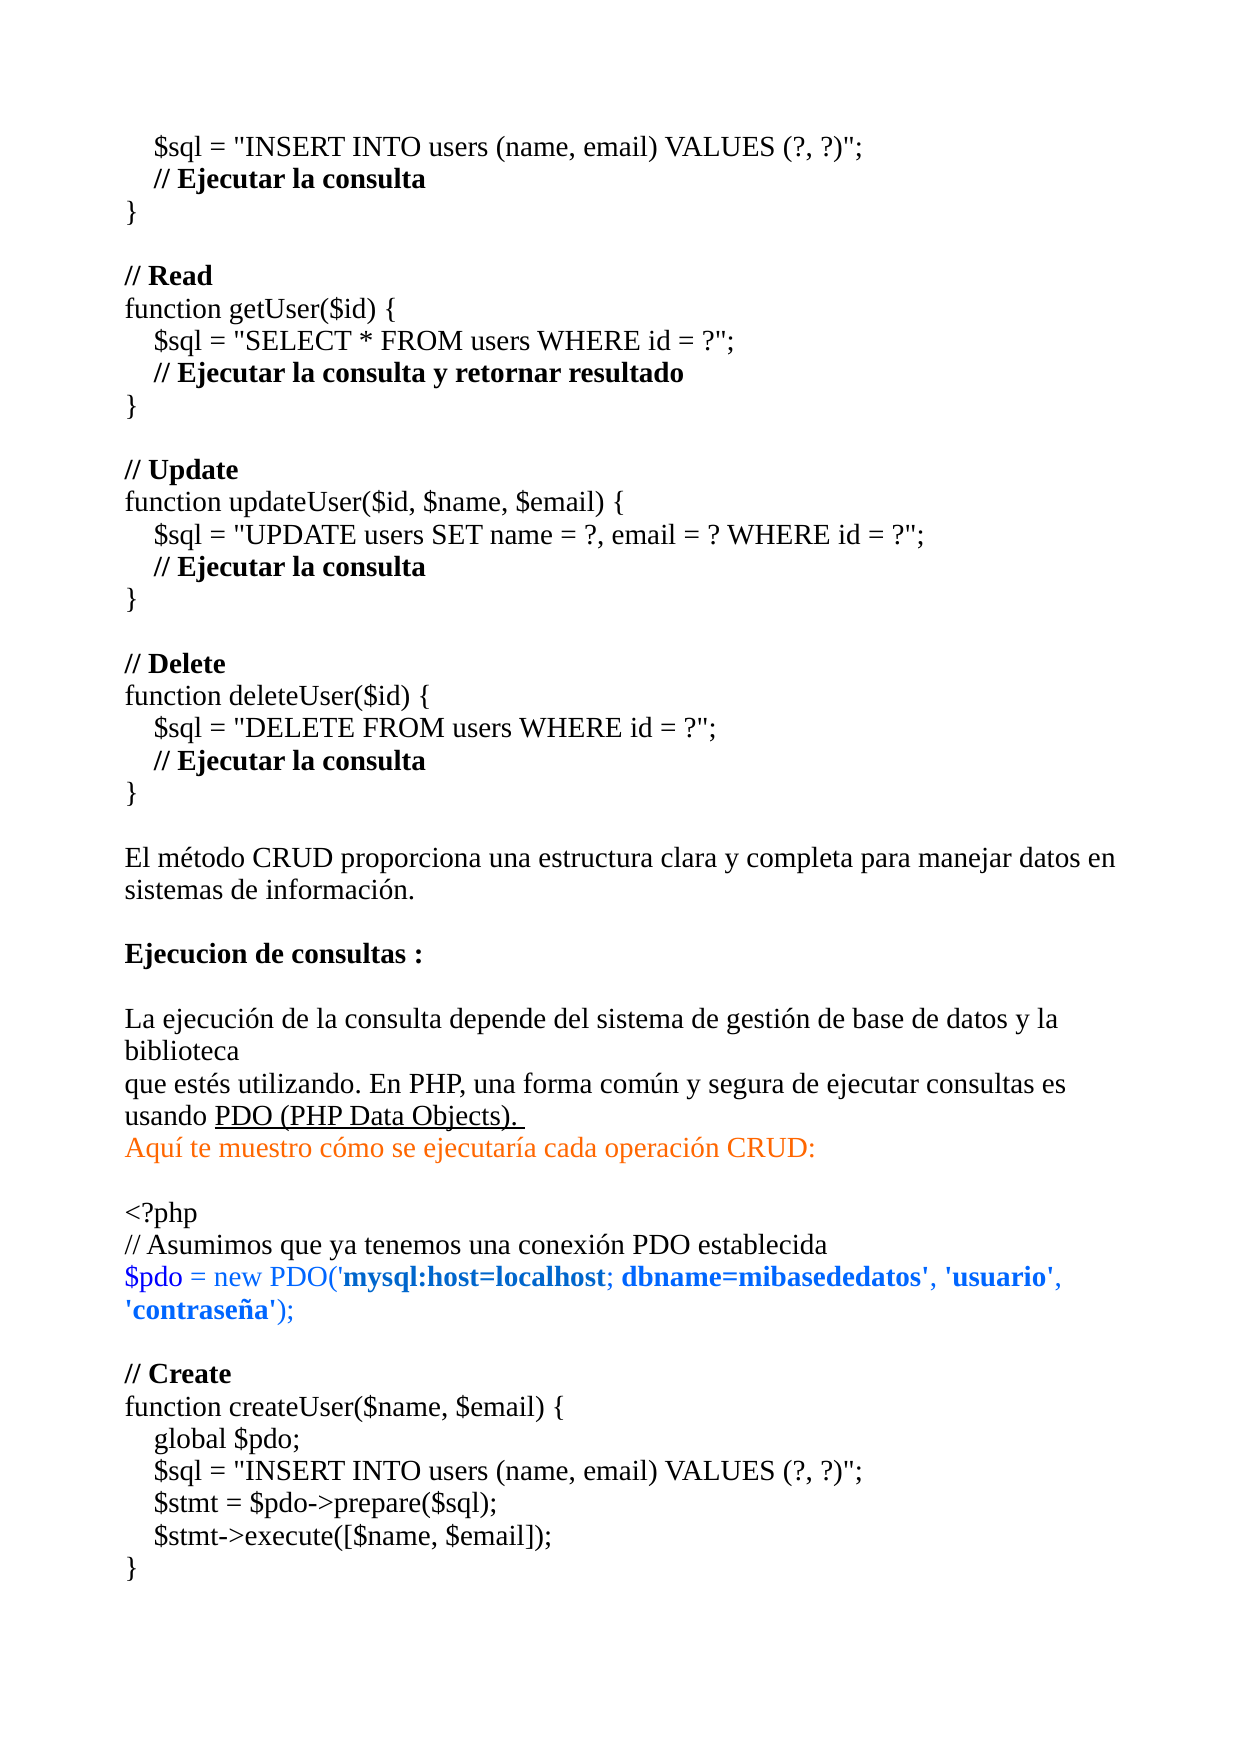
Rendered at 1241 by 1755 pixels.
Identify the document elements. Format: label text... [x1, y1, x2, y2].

text $pdo = new PDO('mysql:host=localhost; dbname=mibasededatos', 'usuario', 'contraseña'); [118, 1261, 1122, 1325]
text // Ejecutar la consulta y retornar resultado [118, 357, 1122, 389]
text } [118, 1551, 1122, 1584]
text $sql = "UPDATE users SET name = ?, email = ? WHERE id = ?"; [118, 518, 1122, 550]
text Aquí te muestro cómo se ejecutaría cada operación CRUD: [118, 1132, 1122, 1164]
text } [118, 389, 1122, 421]
text // Update [118, 453, 1122, 486]
text // Asumimos que ya tenemos una conexión PDO establecida [118, 1228, 1122, 1261]
text $sql = "SELECT * FROM users WHERE id = ?"; [118, 324, 1122, 357]
text // Ejecutar la consulta [118, 744, 1122, 776]
text $stmt->execute([$name, $email]); [118, 1519, 1122, 1551]
text $sql = "INSERT INTO users (name, email) VALUES (?, ?)"; [118, 1454, 1122, 1487]
text // Delete [118, 647, 1122, 679]
text $sql = "DELETE FROM users WHERE id = ?"; [118, 712, 1122, 744]
text function getUser($id) { [118, 292, 1122, 324]
text que estés utilizando. En PHP, una forma común y segura de ejecutar consultas es [118, 1067, 1122, 1099]
text usando PDO (PHP Data Objects). [118, 1099, 1122, 1132]
text } [118, 583, 1122, 615]
text // Create [118, 1358, 1122, 1390]
text // Read [118, 260, 1122, 292]
text } [118, 776, 1122, 809]
text <?php [118, 1196, 1122, 1228]
text function createUser($name, $email) { [118, 1390, 1122, 1422]
text // Ejecutar la consulta [118, 163, 1122, 195]
text function deleteUser($id) { [118, 679, 1122, 712]
text // Ejecutar la consulta [118, 550, 1122, 583]
text El método CRUD proporciona una estructura clara y completa para manejar datos en sistemas de información. [118, 841, 1122, 906]
text } [118, 195, 1122, 227]
text function updateUser($id, $name, $email) { [118, 486, 1122, 518]
text $sql = "INSERT INTO users (name, email) VALUES (?, ?)"; [118, 124, 1122, 163]
text Ejecucion de consultas : [118, 938, 1122, 970]
text global $pdo; [118, 1422, 1122, 1454]
text $stmt = $pdo->prepare($sql); [118, 1487, 1122, 1519]
text La ejecución de la consulta depende del sistema de gestión de base de datos y la biblioteca [118, 1002, 1122, 1067]
